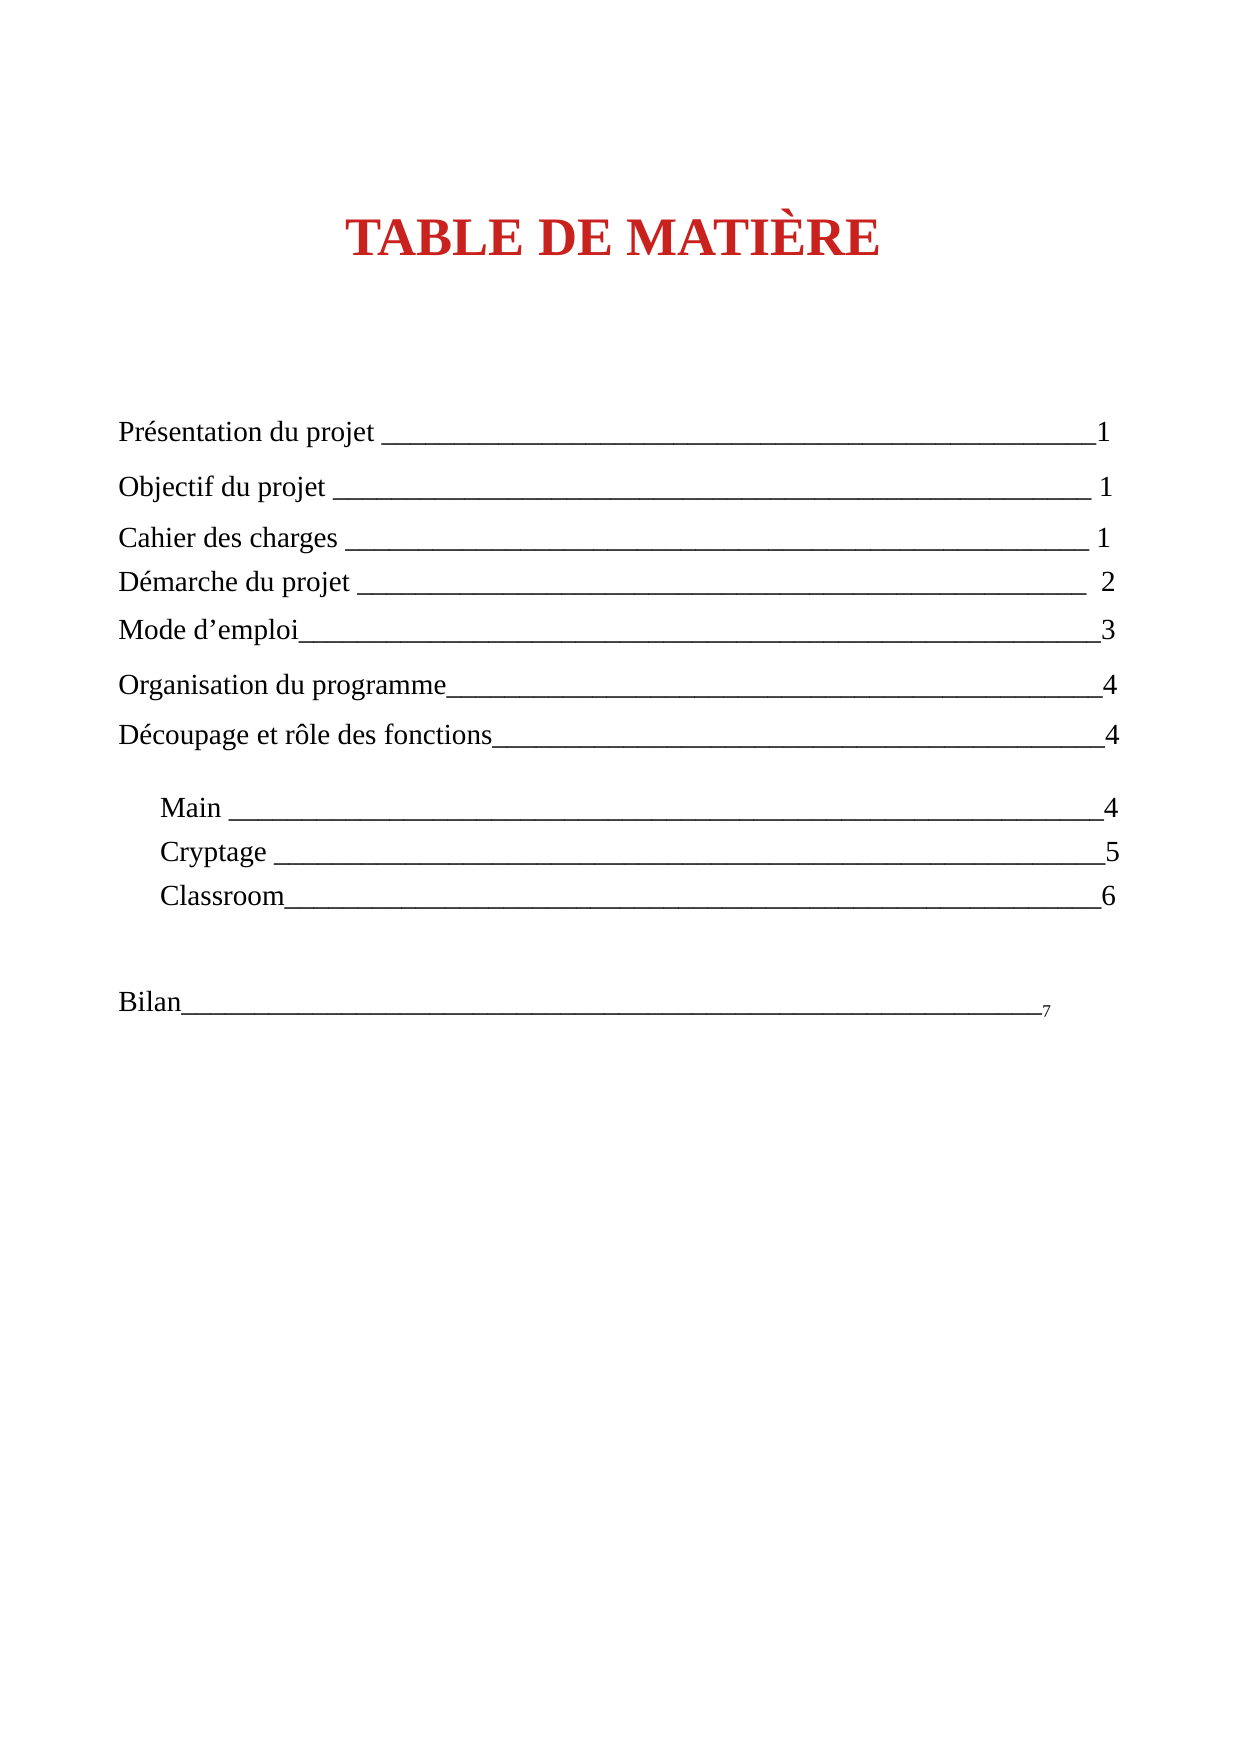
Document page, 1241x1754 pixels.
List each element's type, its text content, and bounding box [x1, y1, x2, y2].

text Mode d’emploi_______________________________________________________3 [118, 612, 1122, 646]
text Main ____________________________________________________________4 [160, 790, 1122, 824]
text Organisation du programme_____________________________________________4 [118, 667, 1122, 700]
text Bilan___________________________________________________________₇ [118, 984, 1122, 1017]
text Cryptage _________________________________________________________5 [160, 834, 1122, 868]
text Découpage et rôle des fonctions__________________________________________4 [118, 717, 1122, 751]
text Classroom________________________________________________________6 [160, 878, 1122, 912]
text Objectif du projet ____________________________________________________ 1 [118, 469, 1122, 503]
text Présentation du projet _________________________________________________1 [118, 414, 1122, 448]
text Démarche du projet __________________________________________________ 2 [118, 564, 1122, 597]
text Cahier des charges ___________________________________________________ 1 [118, 520, 1163, 553]
text TABLE DE MATIÈRE [118, 204, 1122, 267]
